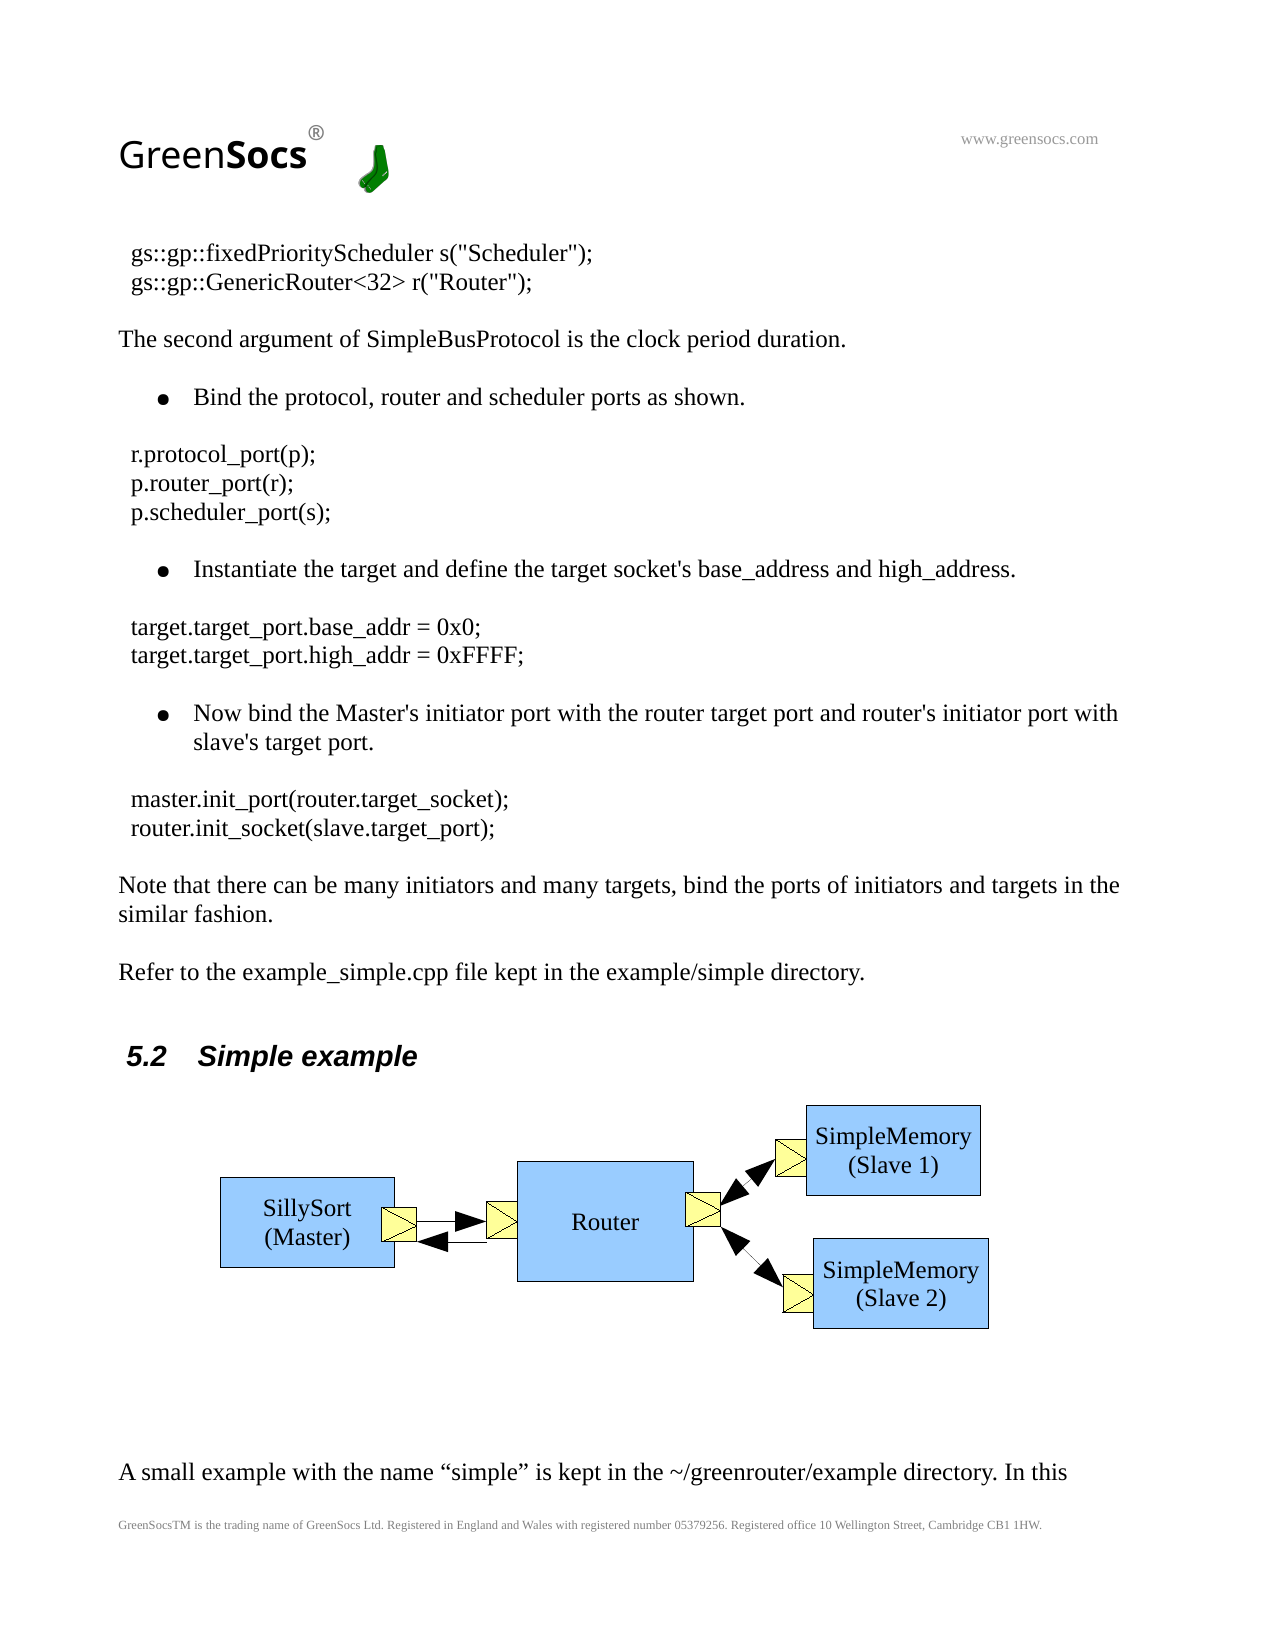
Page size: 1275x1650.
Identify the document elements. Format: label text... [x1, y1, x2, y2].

text r.protocol_port(p); [118, 439, 1157, 468]
text A small example with the name “simple” is kept in the ~/greenrouter/example directory. In this [118, 1457, 1157, 1485]
text The second argument of SimpleBusProtocol is the clock period duration. [118, 324, 1157, 353]
text Refer to the example_simple.cpp file kept in the example/simple directory. [118, 957, 1157, 986]
text Note that there can be many initiators and many targets, bind the ports of initiators and targets in the similar fashion. [118, 871, 1157, 928]
list Now bind the Master's initiator port with the router target port and router's initiator port with slave's target port. [156, 698, 1157, 756]
text master.init_port(router.target_socket); [118, 784, 1157, 813]
text p.scheduler_port(s); [118, 497, 1157, 526]
list Instantiate the target and define the target socket's base_address and high_address. [156, 554, 1157, 583]
subtitle Simple example [118, 1039, 1157, 1073]
text gs::gp::fixedPriorityScheduler s("Scheduler"); [118, 238, 1157, 267]
text p.router_port(r); [118, 468, 1157, 497]
picture [357, 145, 389, 194]
text gs::gp::GenericRouter<32> r("Router"); [118, 267, 1157, 296]
text target.target_port.high_addr = 0xFFFF; [118, 641, 1157, 669]
text router.init_socket(slave.target_port); [118, 813, 1157, 842]
text target.target_port.base_addr = 0x0; [118, 612, 1157, 641]
list Bind the protocol, router and scheduler ports as shown. [156, 382, 1157, 411]
